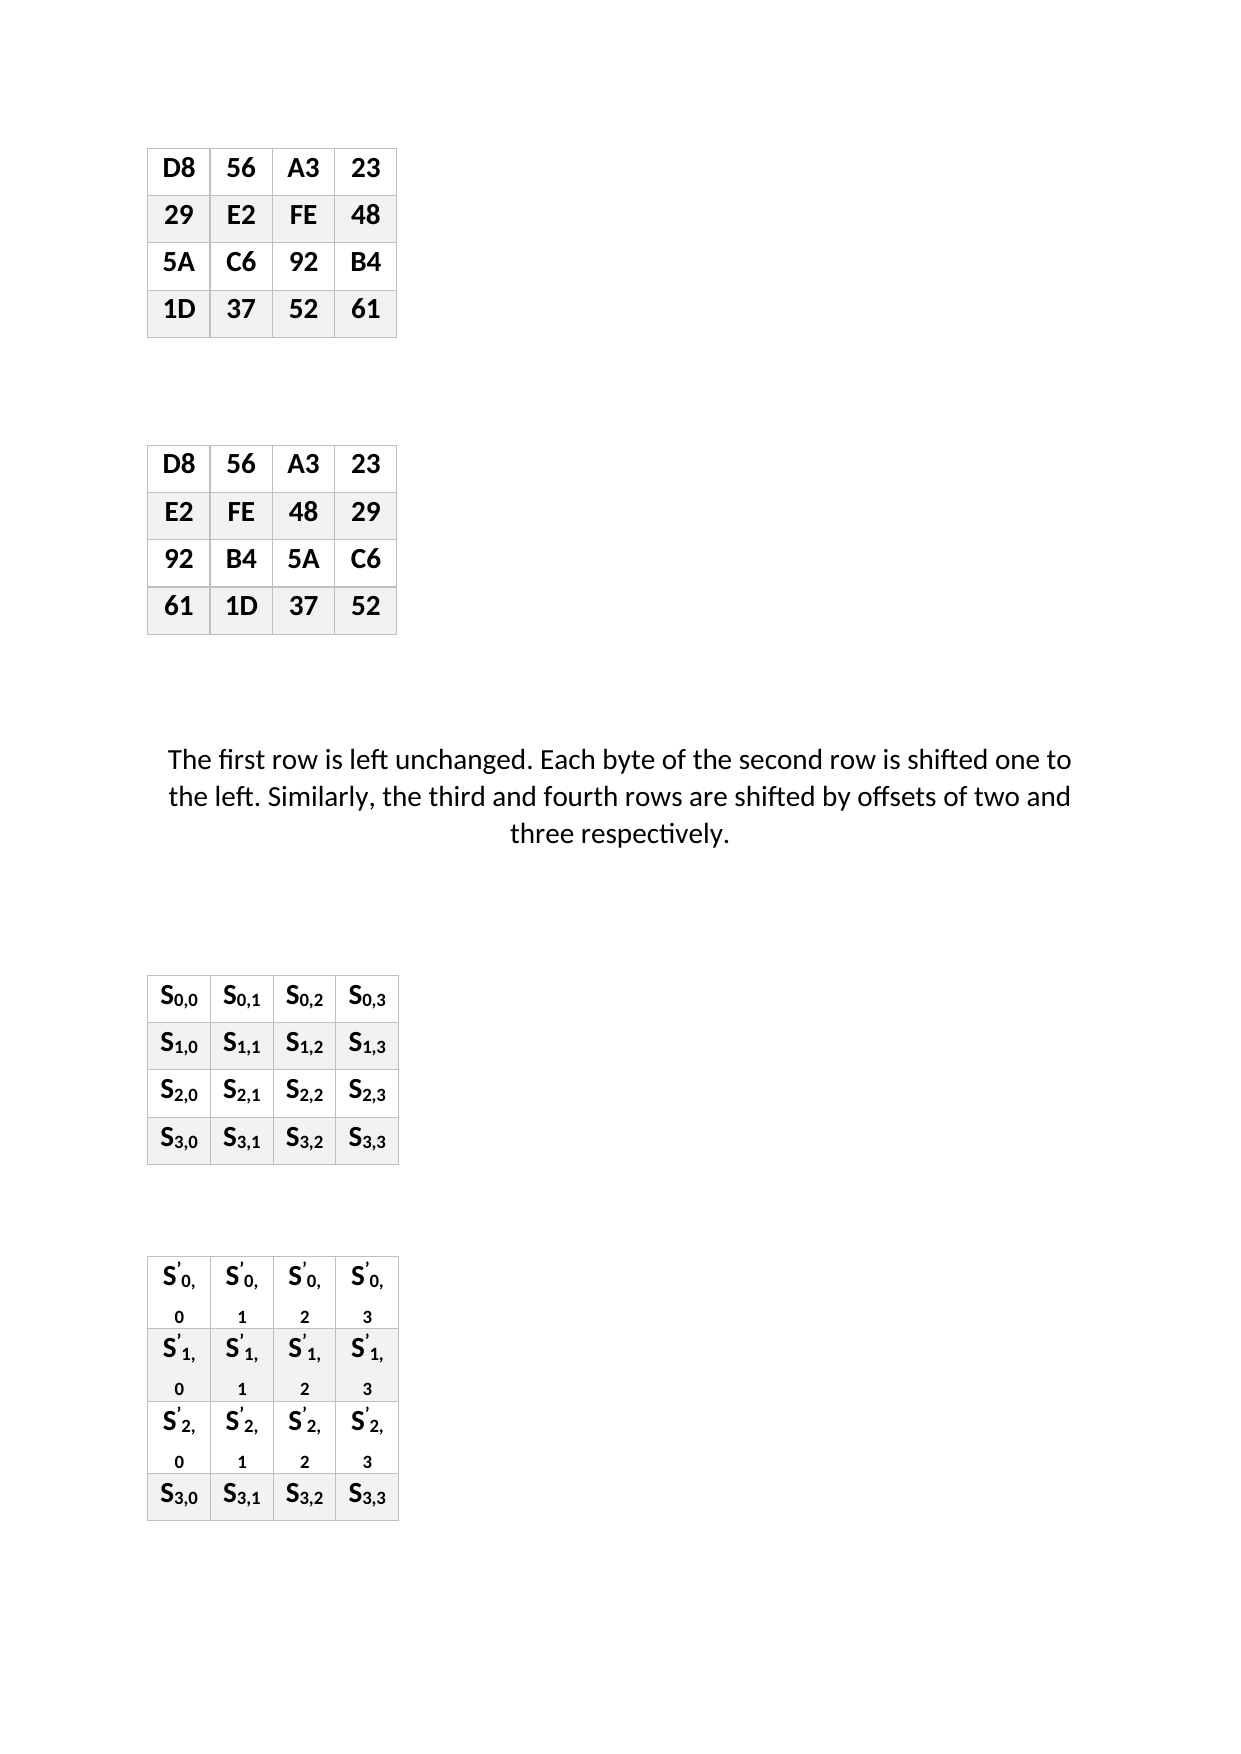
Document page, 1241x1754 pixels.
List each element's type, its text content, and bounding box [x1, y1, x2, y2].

table_cell S1,1 [211, 1023, 273, 1069]
table_cell 5A [273, 540, 334, 586]
table_cell 52 [335, 588, 396, 634]
table_cell 1D [211, 588, 272, 634]
table_header S’0,0 [148, 1257, 210, 1328]
list The first row is left unchanged. Each byte of the second row is shifted one to the left. Similarly, the third and fourth rows are shifted by offsets of two and three respectively. [148, 741, 1093, 850]
table_cell 48 [273, 493, 334, 539]
table_header D8 [148, 149, 209, 195]
table_header S0,1 [211, 976, 273, 1022]
table_header 23 [335, 446, 396, 492]
table_cell 52 [273, 291, 334, 337]
table_cell FE [211, 493, 272, 539]
table_header S’0,1 [211, 1257, 273, 1328]
table_cell S3,0 [148, 1118, 210, 1164]
table_cell 92 [148, 540, 209, 586]
table_cell FE [273, 196, 334, 242]
table_cell S3,2 [274, 1474, 335, 1520]
table_cell C6 [335, 540, 396, 586]
table_cell B4 [335, 243, 396, 289]
table_header 56 [211, 149, 272, 195]
table_cell 61 [148, 588, 209, 634]
table_cell S’1,0 [148, 1329, 210, 1401]
table_cell S’1,3 [336, 1329, 398, 1401]
table_cell 29 [148, 196, 209, 242]
table_header S0,3 [336, 976, 398, 1022]
table_cell S2,1 [211, 1070, 273, 1117]
table_cell S’2,2 [274, 1402, 335, 1473]
table_header A3 [273, 149, 334, 195]
table_header D8 [148, 446, 209, 492]
table_cell S3,2 [274, 1118, 335, 1164]
table_cell S3,1 [211, 1118, 273, 1164]
table_cell 48 [335, 196, 396, 242]
table_cell C6 [211, 243, 272, 289]
table_cell E2 [148, 493, 209, 539]
table_header 23 [335, 149, 396, 195]
table_cell S3,1 [211, 1474, 273, 1520]
table_header S0,0 [148, 976, 210, 1022]
table_cell S2,2 [274, 1070, 335, 1117]
table_cell 37 [273, 588, 334, 634]
table_cell S’1,2 [274, 1329, 335, 1401]
table_cell S’2,0 [148, 1402, 210, 1473]
table_cell S’2,1 [211, 1402, 273, 1473]
table_cell S3,3 [336, 1474, 398, 1520]
table_cell S3,0 [148, 1474, 210, 1520]
table_cell S’1,1 [211, 1329, 273, 1401]
table_cell S2,0 [148, 1070, 210, 1117]
table_cell S’2,3 [336, 1402, 398, 1473]
table_header S’0,3 [336, 1257, 398, 1328]
table_header 56 [211, 446, 272, 492]
table_cell 92 [273, 243, 334, 289]
table_cell 29 [335, 493, 396, 539]
table_cell 1D [148, 291, 209, 337]
table_cell 61 [335, 291, 396, 337]
table_cell S3,3 [336, 1118, 398, 1164]
table_cell 37 [211, 291, 272, 337]
table_cell E2 [211, 196, 272, 242]
table_cell S1,2 [274, 1023, 335, 1069]
table_cell B4 [211, 540, 272, 586]
table_cell S1,3 [336, 1023, 398, 1069]
table_cell S1,0 [148, 1023, 210, 1069]
table_header A3 [273, 446, 334, 492]
table_cell S2,3 [336, 1070, 398, 1117]
table_header S’0,2 [274, 1257, 335, 1328]
table_header S0,2 [274, 976, 335, 1022]
table_cell 5A [148, 243, 209, 289]
